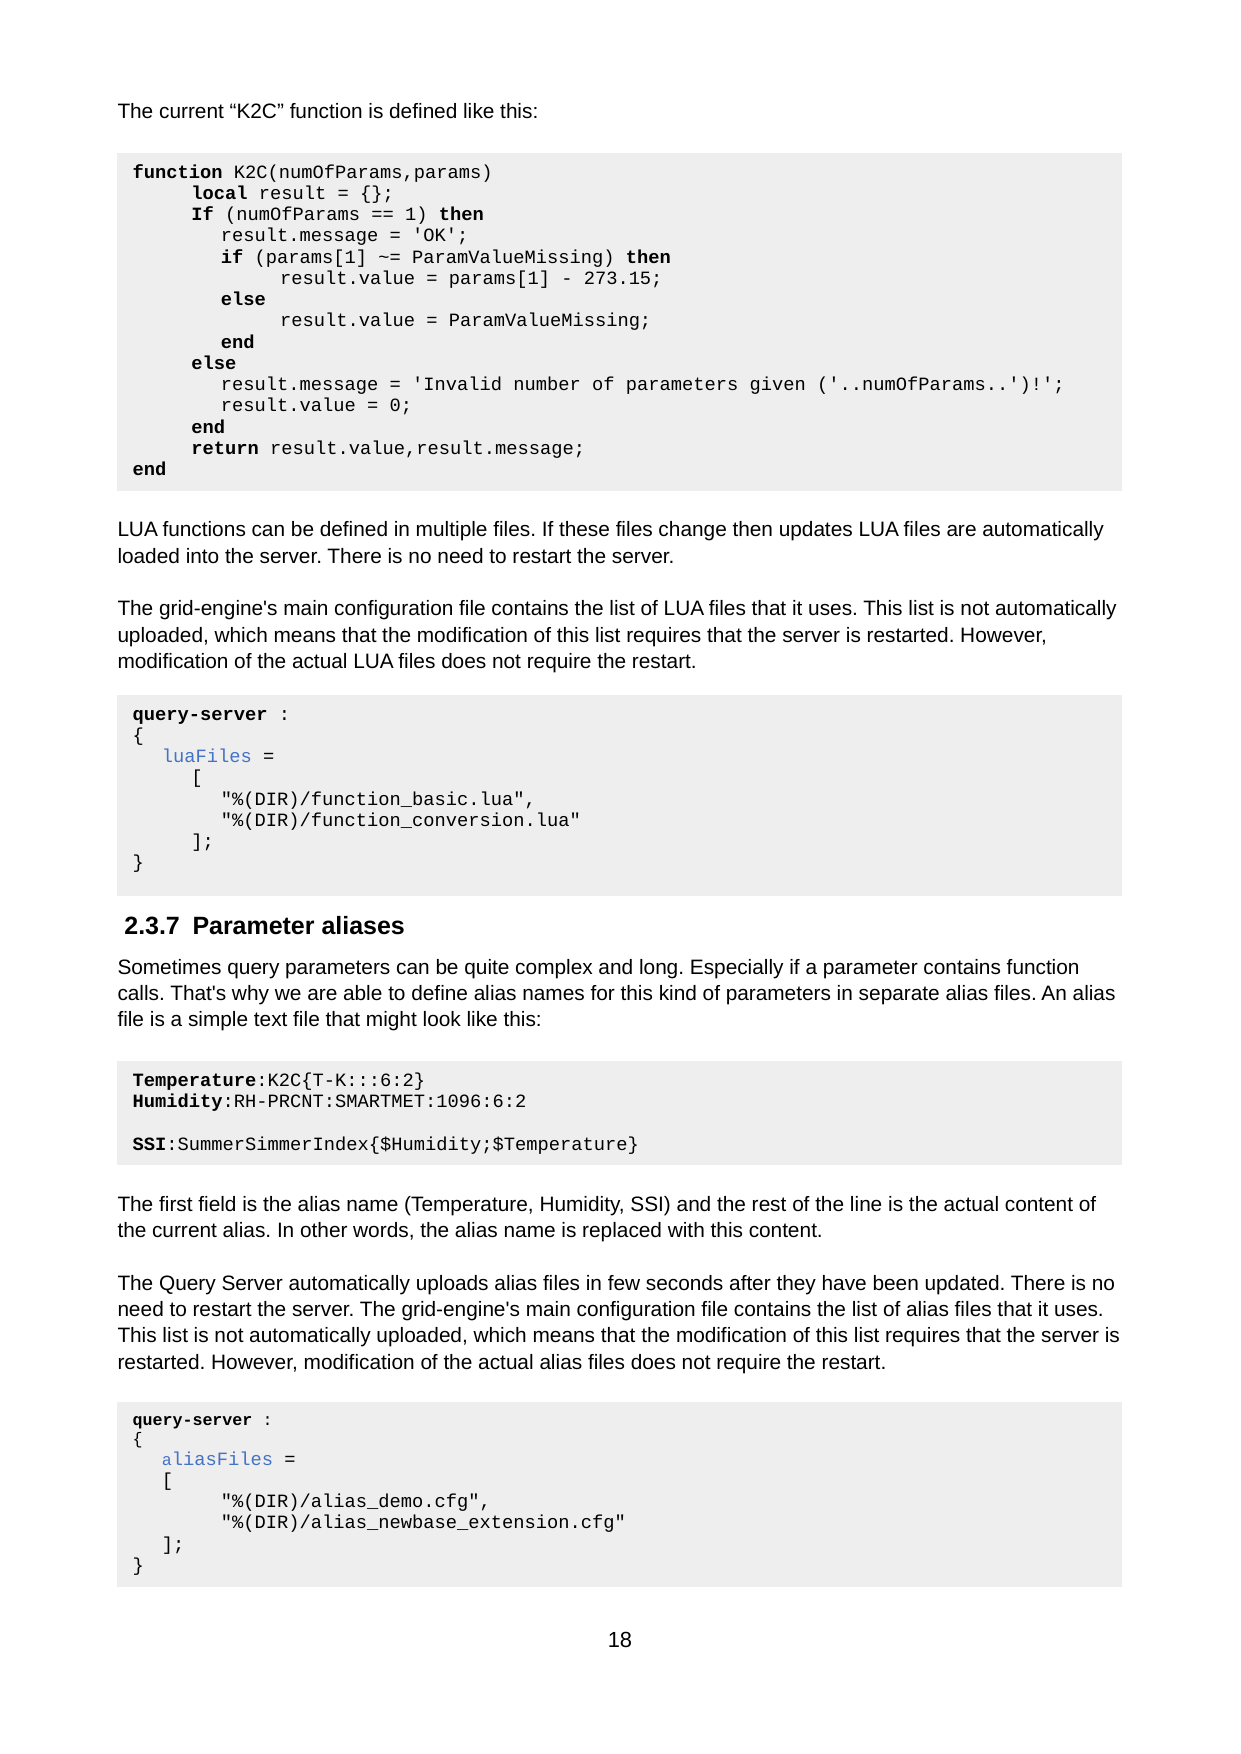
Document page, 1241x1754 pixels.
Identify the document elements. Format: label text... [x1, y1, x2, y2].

text [ [117, 768, 1122, 789]
text The current “K2C” function is defined like this: [117, 99, 1122, 123]
text The grid-engine's main configuration file contains the list of LUA files that it uses. This list is not automatically uploaded, which means that the modification of this list requires that the server is restarted. However, modification of the actual LUA files does not require the restart. [117, 596, 1122, 673]
text "%(DIR)/function_conversion.lua" [117, 811, 1122, 832]
text local result = {}; [117, 184, 1122, 205]
text return result.value,result.message; [117, 439, 1122, 460]
text else [117, 354, 1122, 375]
text [ [117, 1471, 1122, 1492]
text result.value = ParamValueMissing; [117, 311, 1122, 332]
text The Query Server automatically uploads alias files in few seconds after they have been updated. There is no need to restart the server. The grid-engine's main configuration file contains the list of alias files that it uses. This list is not automatically uploaded, which means that the modification of this list requires that the server is restarted. However, modification of the actual alias files does not require the restart. [117, 1271, 1122, 1374]
text else [117, 290, 1122, 311]
text aliasFiles = [117, 1449, 1122, 1471]
text end [117, 460, 1122, 481]
text ]; [117, 832, 1122, 853]
text result.value = 0; [117, 396, 1122, 417]
text query-server : [117, 1412, 1122, 1431]
text LUA functions can be defined in multiple files. If these files change then updates LUA files are automatically loaded into the server. There is no need to restart the server. [117, 517, 1122, 567]
text } [117, 1556, 1122, 1577]
text if (params[1] ~= ParamValueMissing) then [117, 247, 1122, 269]
text Temperature:K2C{T-K:::6:2} [117, 1071, 1122, 1092]
text result.message = 'Invalid number of parameters given ('..numOfParams..')!'; [117, 375, 1122, 396]
text "%(DIR)/alias_newbase_extension.cfg" [117, 1513, 1122, 1534]
text If (numOfParams == 1) then [117, 205, 1122, 226]
text } [117, 853, 1122, 874]
text SSI:SummerSimmerIndex{$Humidity;$Temperature} [117, 1134, 1122, 1156]
text { [117, 726, 1122, 747]
text luaFiles = [117, 747, 1122, 768]
text Sometimes query parameters can be quite complex and long. Especially if a parameter contains function calls. That's why we are able to define alias names for this kind of parameters in separate alias files. An alias file is a simple text file that might look like this: [117, 954, 1122, 1031]
text end [117, 417, 1122, 439]
text { [117, 1431, 1122, 1449]
text The first field is the alias name (Temperature, Humidity, SSI) and the rest of the line is the actual content of the current alias. In other words, the alias name is replaced with this content. [117, 1192, 1122, 1242]
text end [117, 332, 1122, 354]
subtitle Parameter aliases [117, 911, 1122, 939]
text "%(DIR)/function_basic.lua", [117, 789, 1122, 811]
text function K2C(numOfParams,params) [117, 162, 1122, 184]
text query-server : [117, 704, 1122, 726]
text Humidity:RH-PRCNT:SMARTMET:1096:6:2 [117, 1092, 1122, 1113]
text result.message = 'OK'; [117, 226, 1122, 247]
text ]; [117, 1534, 1122, 1556]
text result.value = params[1] - 273.15; [117, 269, 1122, 290]
text "%(DIR)/alias_demo.cfg", [117, 1492, 1122, 1513]
